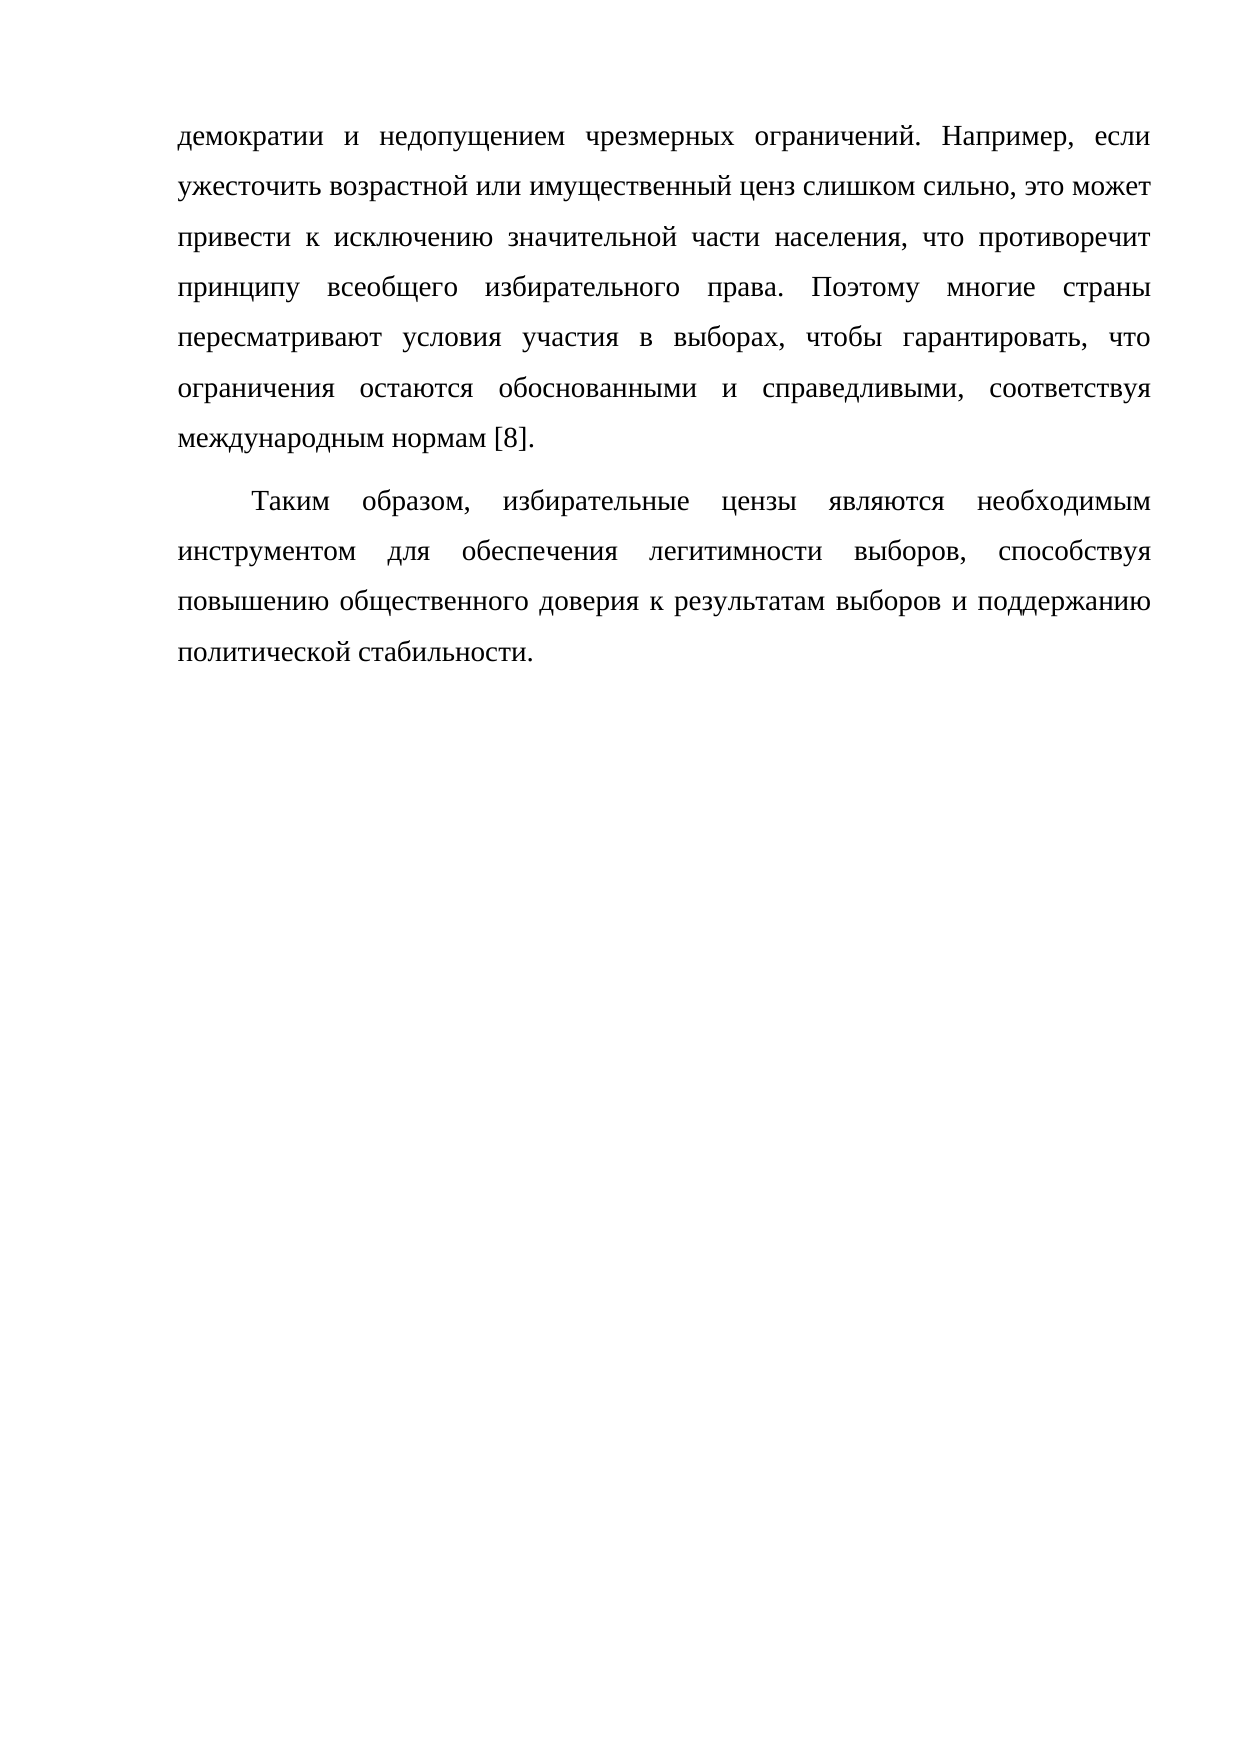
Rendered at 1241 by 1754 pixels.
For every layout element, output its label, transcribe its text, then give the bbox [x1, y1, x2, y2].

text демократии и недопущением чрезмерных ограничений. Например, если ужесточить возрастной или имущественный ценз слишком сильно, это может привести к исключению значительной части населения, что противоречит принципу всеобщего избирательного права. Поэтому многие страны пересматривают условия участия в выборах, чтобы гарантировать, что ограничения остаются обоснованными и справедливыми, соответствуя международным нормам [8]. [177, 118, 1152, 453]
text Таким образом, избирательные цензы являются необходимым инструментом для обеспечения легитимности выборов, способствуя повышению общественного доверия к результатам выборов и поддержанию политической стабильности. [177, 483, 1152, 667]
